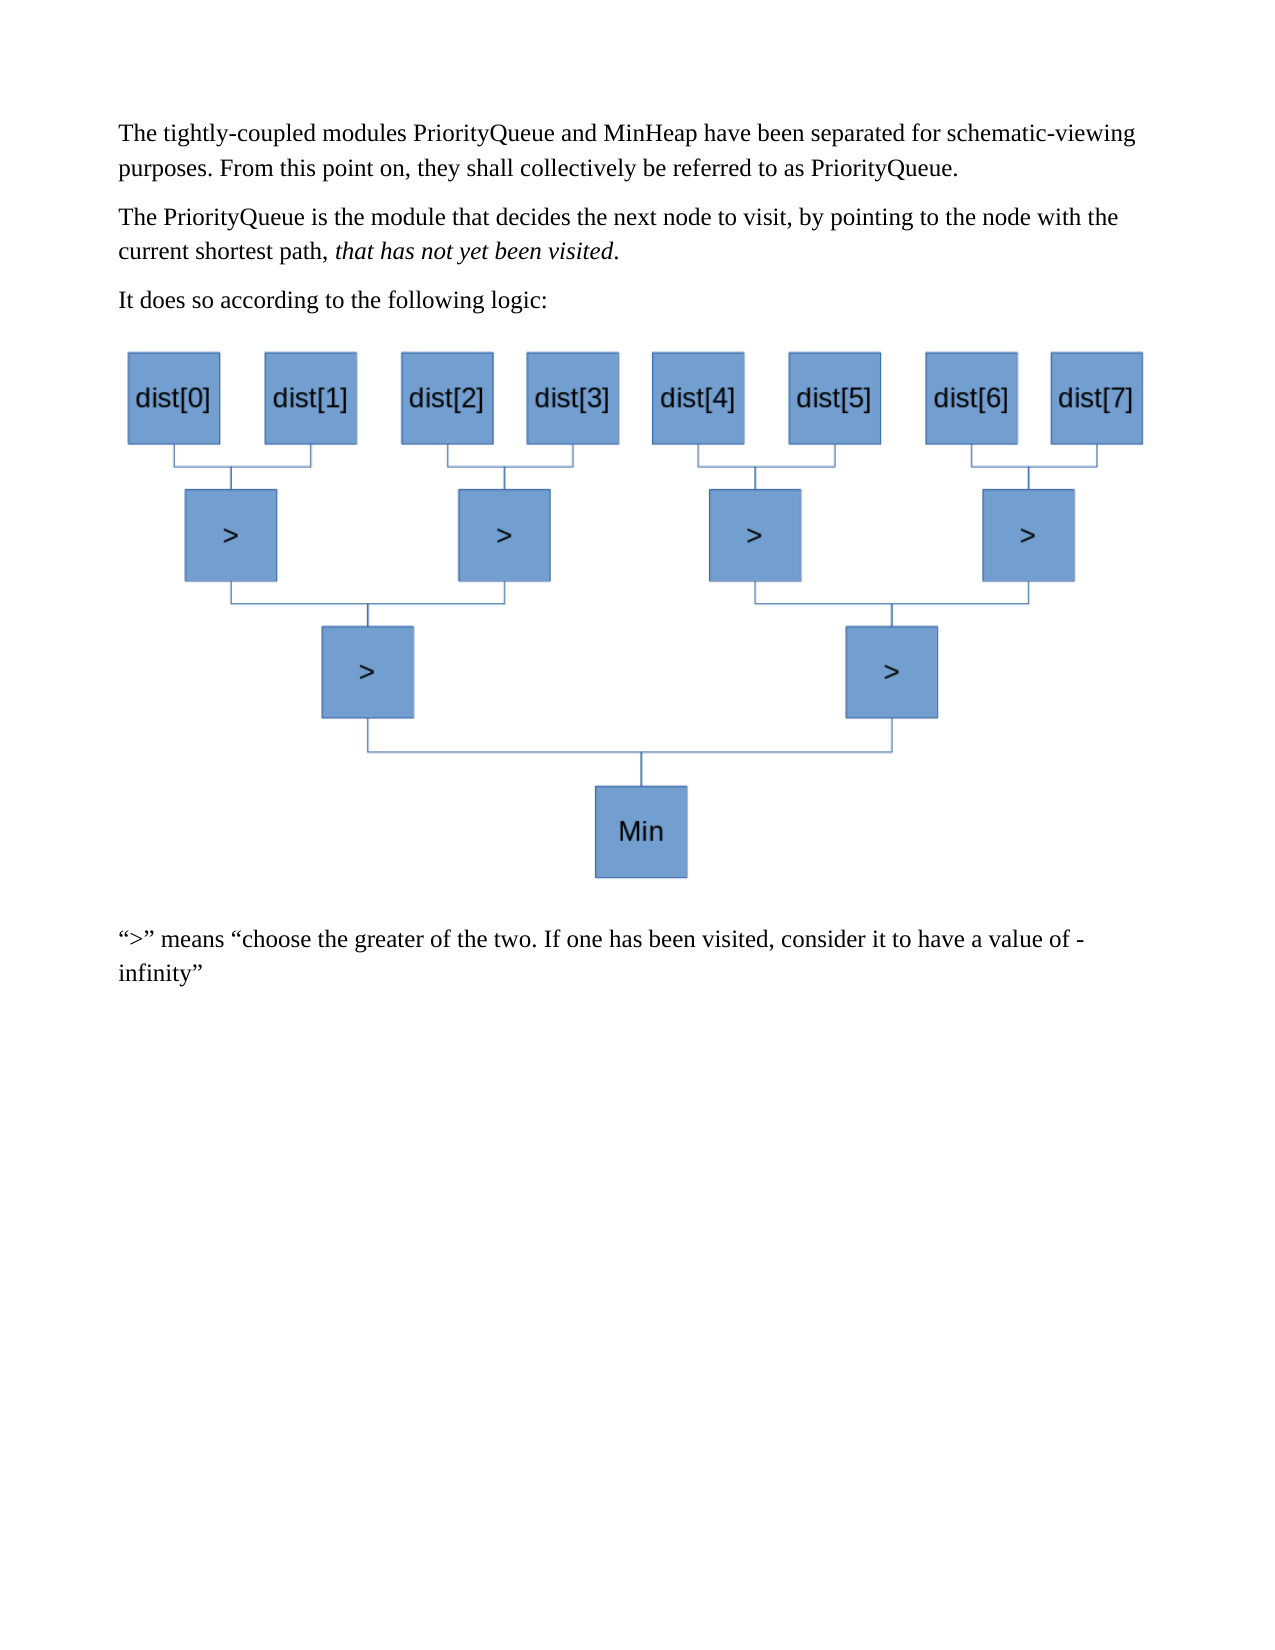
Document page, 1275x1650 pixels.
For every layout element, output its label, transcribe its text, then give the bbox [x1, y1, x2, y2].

text The tightly-coupled modules PriorityQueue and MinHeap have been separated for schematic-viewing purposes. From this point on, they shall collectively be referred to as PriorityQueue. [118, 118, 1157, 181]
text It does so according to the following logic: [118, 285, 1157, 314]
text “>” means “choose the greater of the two. If one has been visited, consider it to have a value of -infinity” [118, 919, 1157, 987]
text The PriorityQueue is the module that decides the next node to visit, by pointing to the node with the current shortest path, that has not yet been visited. [118, 202, 1157, 265]
picture [118, 334, 1157, 919]
